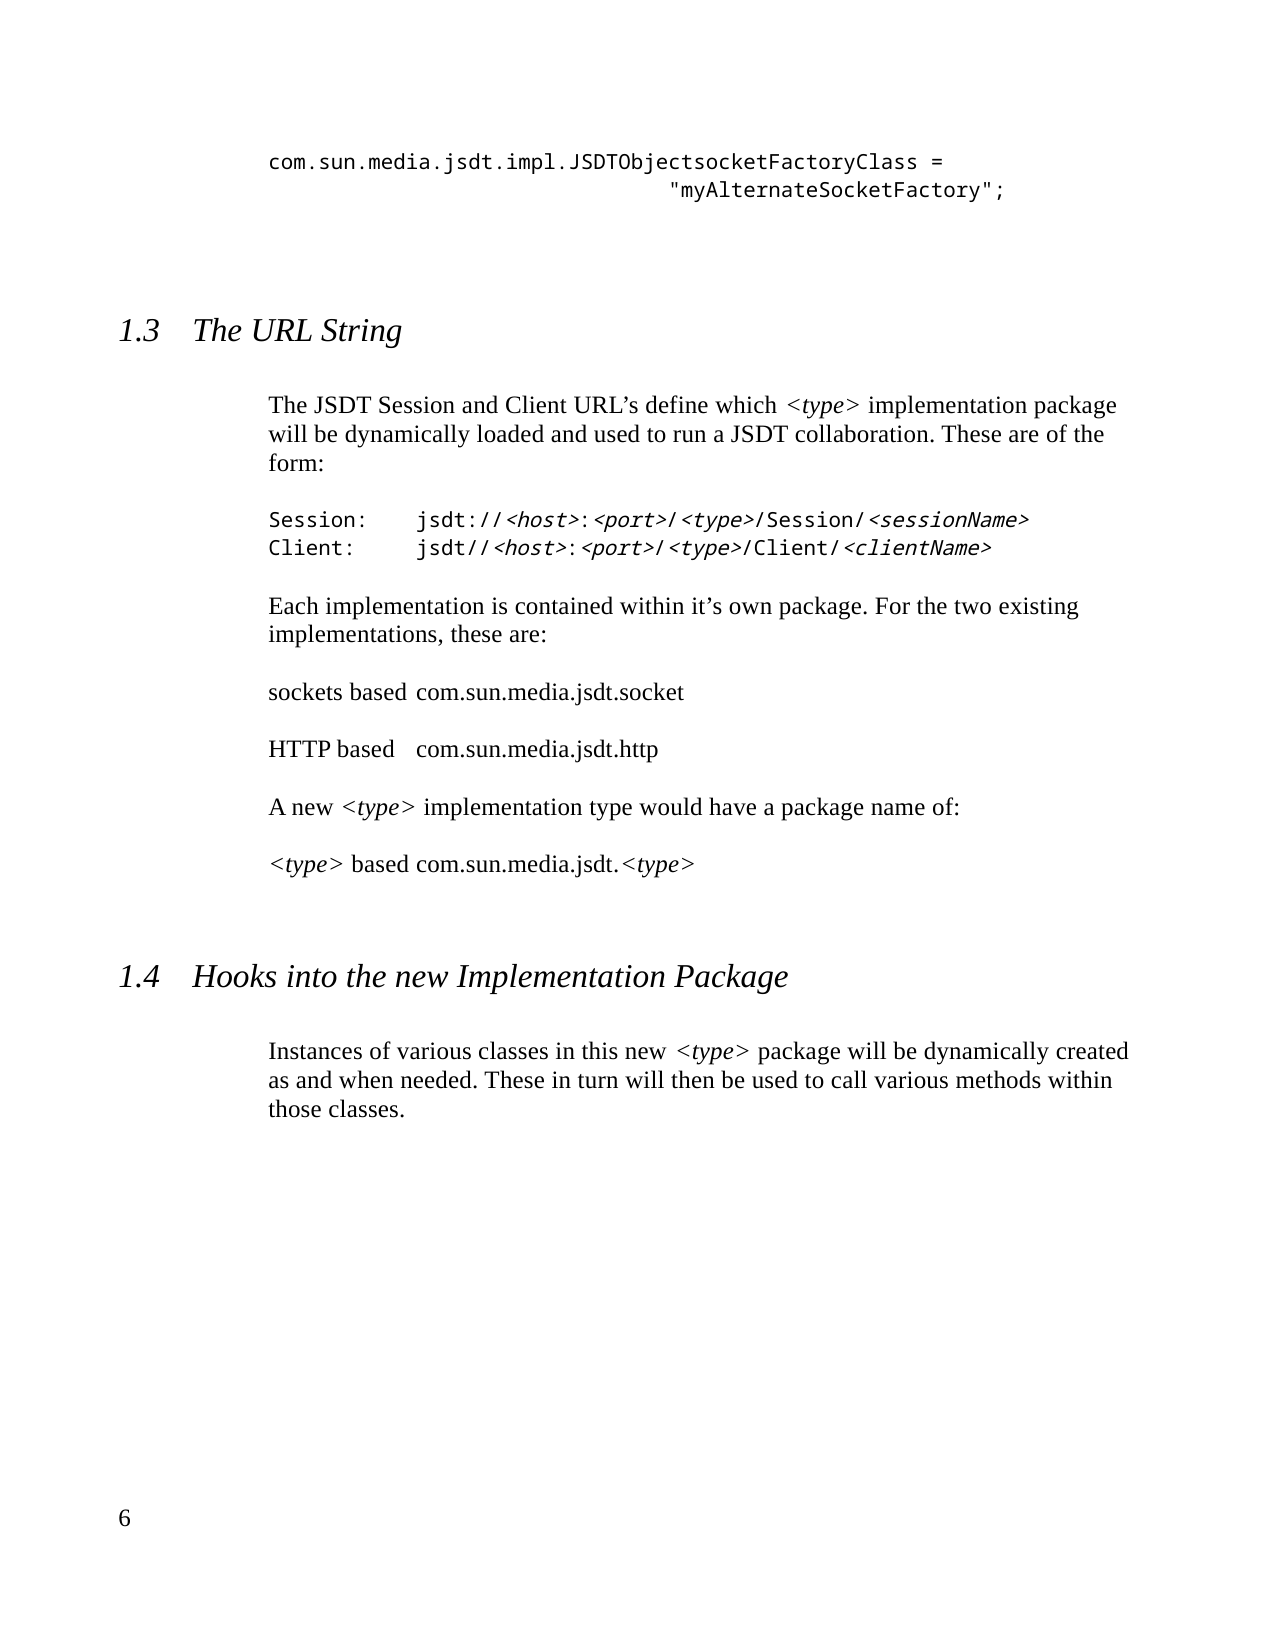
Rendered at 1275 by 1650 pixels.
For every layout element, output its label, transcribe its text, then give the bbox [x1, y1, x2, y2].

subtitle 1.4 Hooks into the new Implementation Package [118, 957, 1157, 995]
subtitle 1.3 The URL String [118, 311, 1157, 349]
text sockets based com.sun.media.jsdt.socket [268, 677, 1157, 706]
text The JSDT Session and Client URL’s define which <type> implementation package will be dynamically loaded and used to run a JSDT collaboration. These are of the form: [268, 390, 1157, 476]
text Session: jsdt://<host>:<port>/<type>/Session/<sessionName> [268, 505, 1157, 533]
text "myAlternateSocketFactory"; [268, 175, 1157, 204]
text A new <type> implementation type would have a package name of: [268, 792, 1157, 821]
text HTTP based com.sun.media.jsdt.http [268, 734, 1157, 763]
text Instances of various classes in this new <type> package will be dynamically created as and when needed. These in turn will then be used to call various methods within those classes. [268, 1036, 1157, 1122]
text <type> based com.sun.media.jsdt.<type> [268, 849, 1157, 878]
text com.sun.media.jsdt.impl.JSDTObjectsocketFactoryClass = [268, 147, 1157, 175]
text Client: jsdt//<host>:<port>/<type>/Client/<clientName> [268, 533, 1157, 562]
text Each implementation is contained within it’s own package. For the two existing implementations, these are: [268, 591, 1157, 648]
